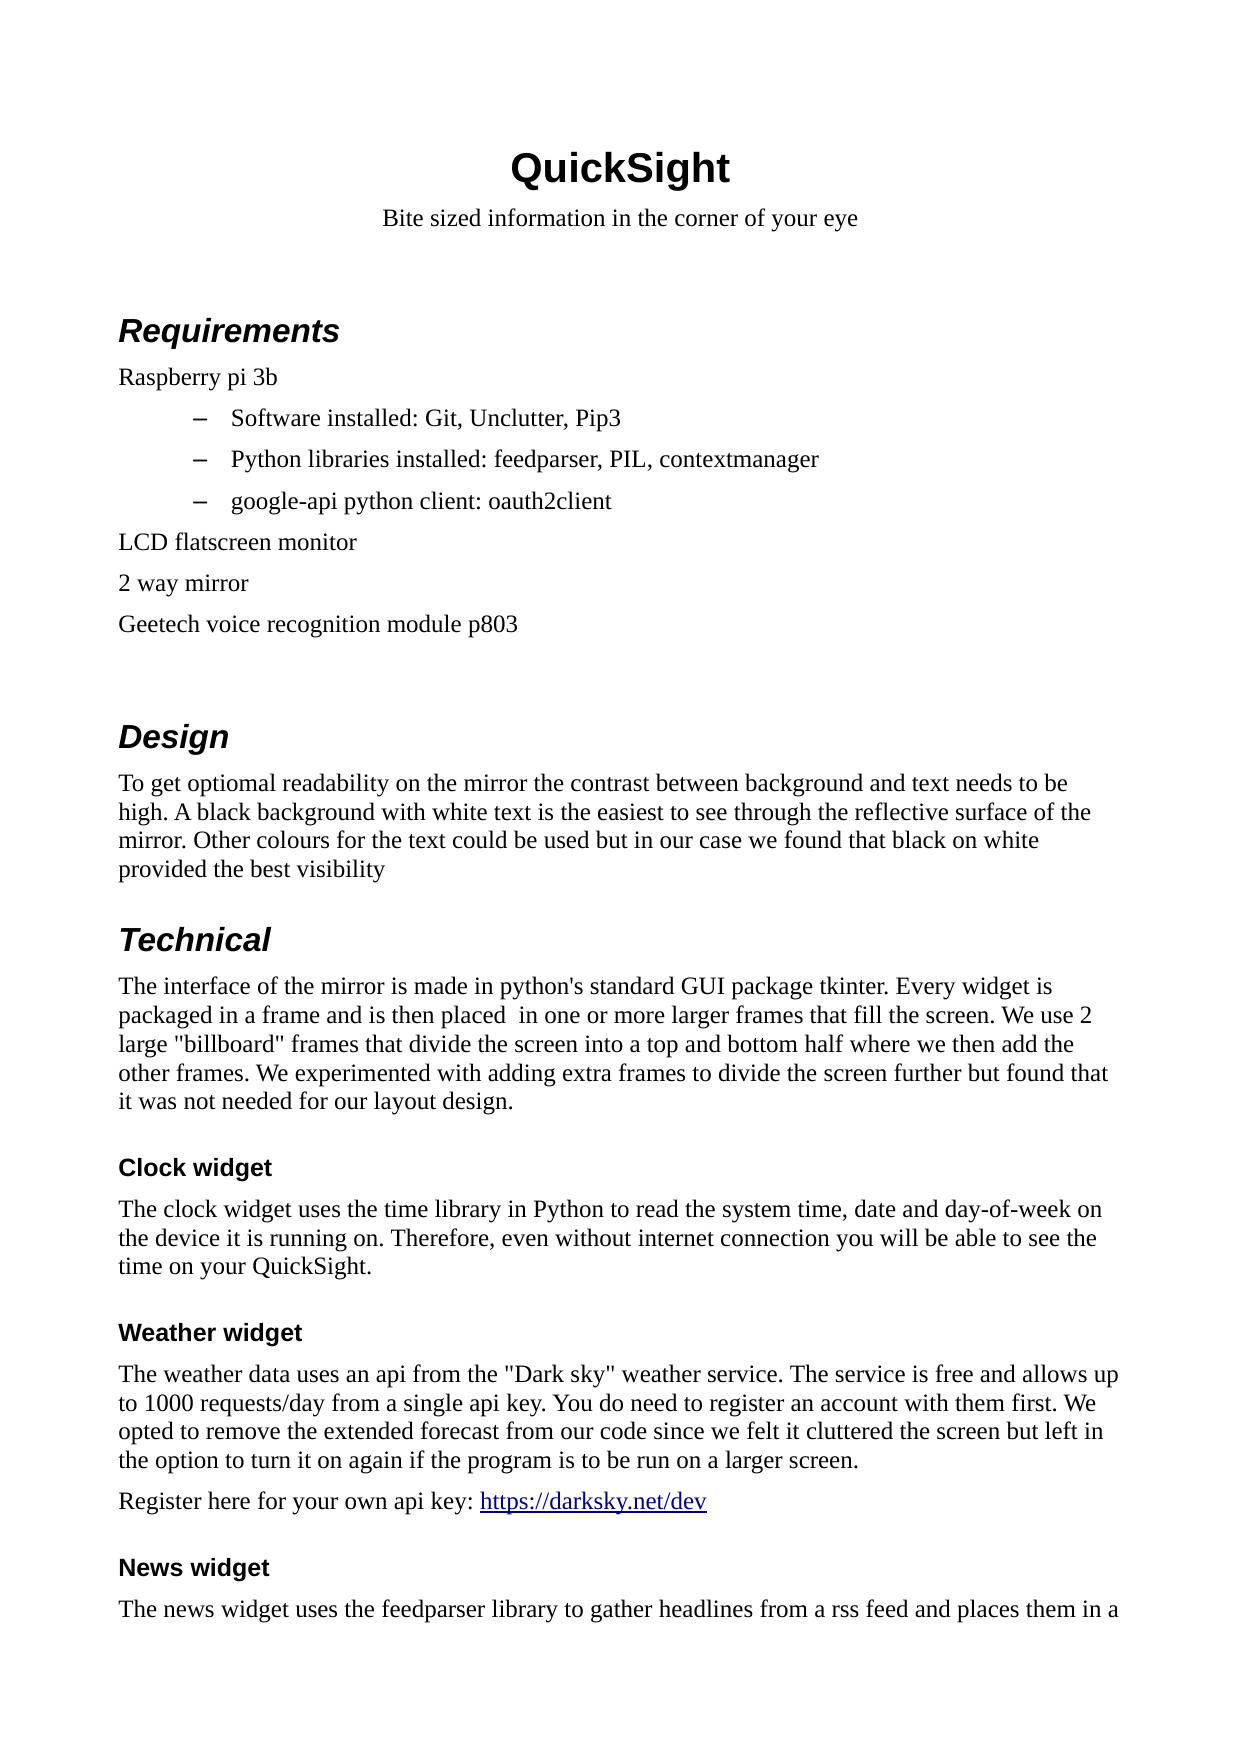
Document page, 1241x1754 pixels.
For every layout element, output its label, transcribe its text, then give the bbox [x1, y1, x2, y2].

text Bite sized information in the corner of your eye [118, 203, 1122, 232]
subtitle Clock widget [118, 1153, 1122, 1181]
text To get optiomal readability on the mirror the contrast between background and text needs to be high. A black background with white text is the easiest to see through the reflective surface of the mirror. Other colours for the text could be used but in our case we found that black on white provided the best visibility [118, 768, 1122, 883]
text The interface of the mirror is made in python's standard GUI package tkinter. Every widget is packaged in a frame and is then placed in one or more larger frames that fill the screen. We use 2 large "billboard" frames that divide the screen into a top and bottom half where we then add the other frames. We experimented with adding extra frames to divide the screen further but found that it was not needed for our layout design. [118, 971, 1122, 1115]
list google-api python client: oauth2client [193, 486, 1122, 514]
subtitle Technical [118, 920, 1122, 959]
text The clock widget uses the time library in Python to read the system time, date and day-of-week on the device it is running on. Therefore, even without internet connection you will be able to see the time on your QuickSight. [118, 1194, 1122, 1280]
list Software installed: Git, Unclutter, Pip3 [193, 403, 1122, 432]
subtitle Design [118, 717, 1122, 755]
text LCD flatscreen monitor [118, 527, 1122, 556]
text The news widget uses the feedparser library to gather headlines from a rss feed and places them in a [118, 1594, 1122, 1623]
subtitle Requirements [118, 311, 1122, 349]
text The weather data uses an api from the "Dark sky" weather service. The service is free and allows up to 1000 requests/day from a single api key. You do need to register an account with them first. We opted to remove the extended forecast from our code since we felt it cluttered the screen but left in the option to turn it on again if the program is to be run on a larger screen. [118, 1359, 1122, 1474]
subtitle QuickSight [118, 143, 1122, 191]
subtitle Weather widget [118, 1318, 1122, 1346]
list Python libraries installed: feedparser, PIL, contextmanager [193, 444, 1122, 473]
text Geetech voice recognition module p803 [118, 609, 1122, 638]
text Register here for your own api key: https://darksky.net/dev [118, 1486, 1122, 1515]
text 2 way mirror [118, 568, 1122, 597]
text Raspberry pi 3b [118, 362, 1122, 391]
subtitle News widget [118, 1553, 1122, 1581]
